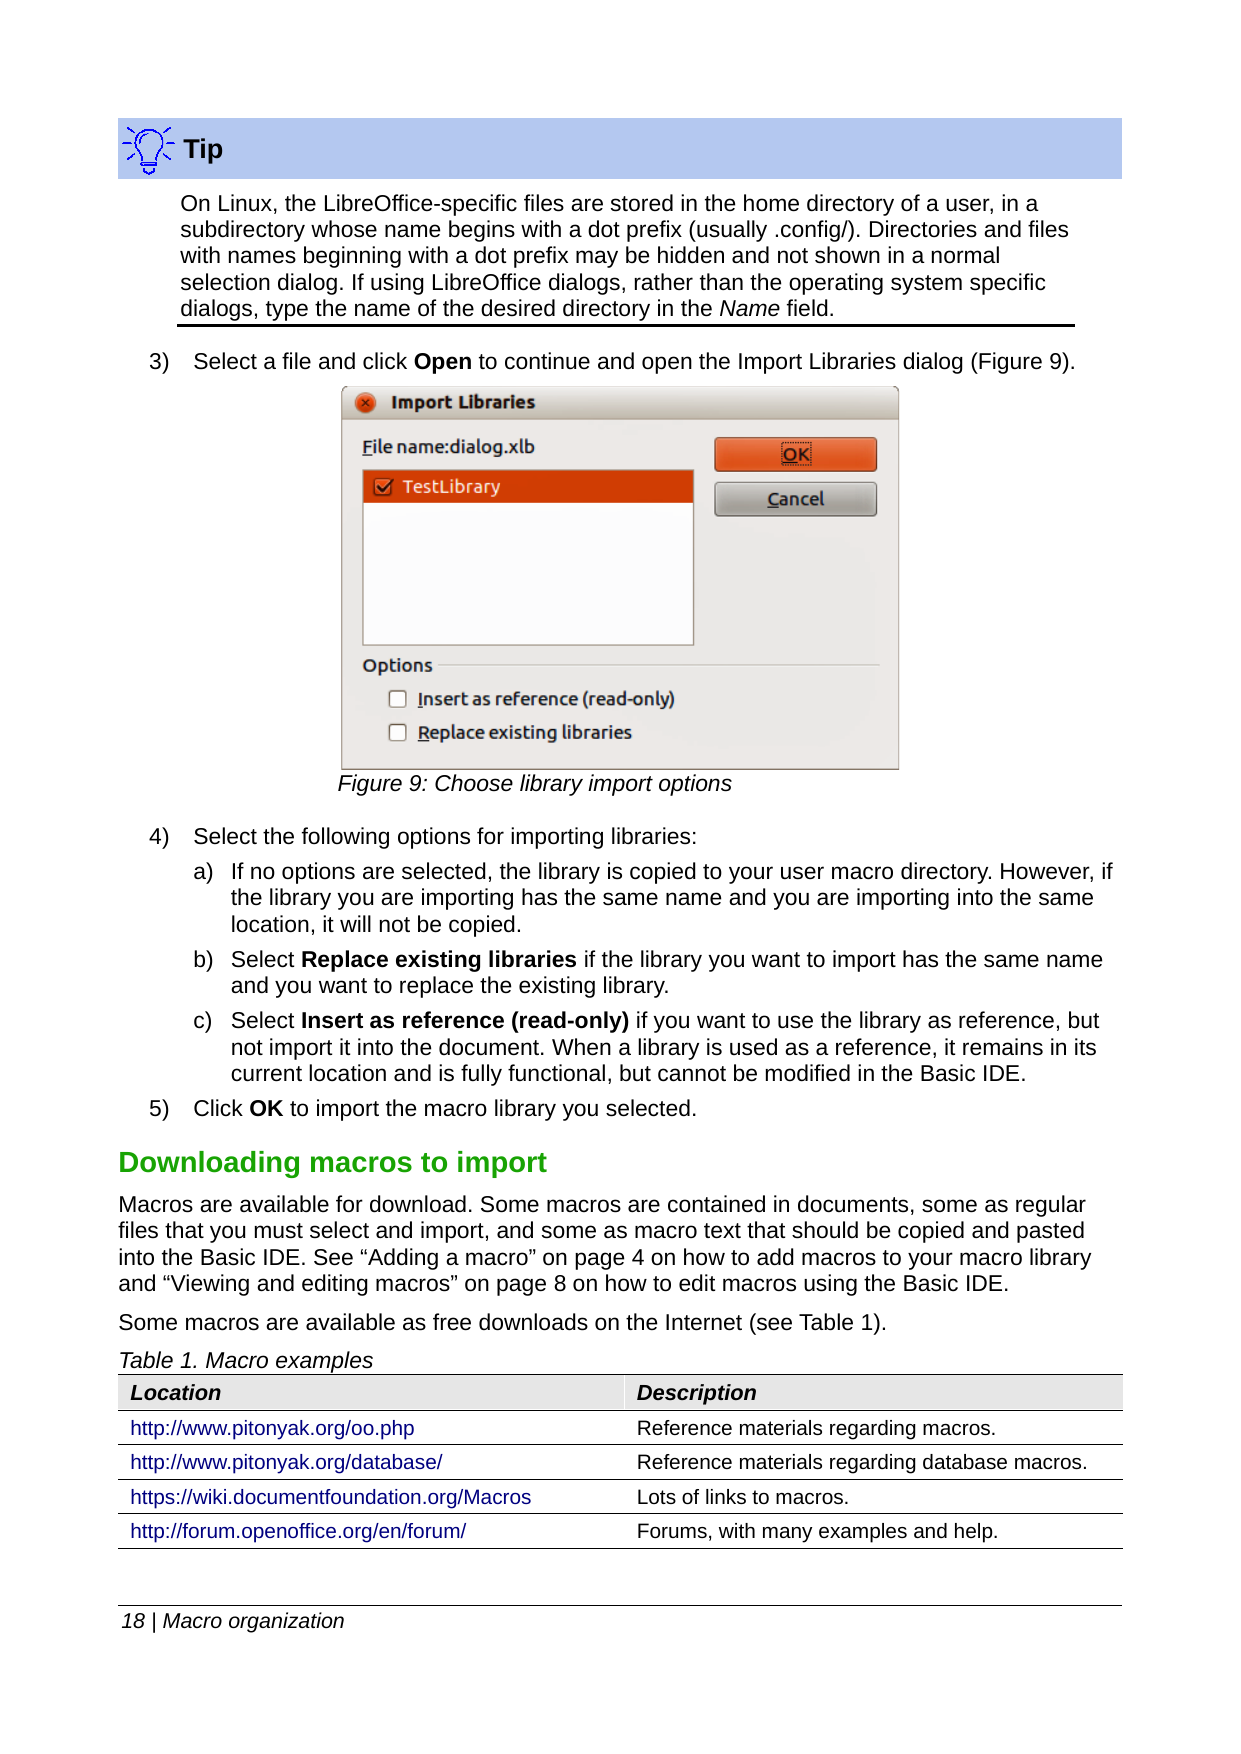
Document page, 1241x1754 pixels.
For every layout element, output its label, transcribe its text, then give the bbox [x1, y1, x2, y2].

list Select Replace existing libraries if the library you want to import has the same name and you want to replace the existing library. [193, 946, 1122, 999]
table_header Description [625, 1375, 1123, 1409]
picture [341, 386, 900, 770]
list If no options are selected, the library is copied to your user macro directory. However, if the library you are importing has the same name and you are importing into the same location, it will not be copied. [193, 858, 1122, 937]
table_cell http://www.pitonyak.org/oo.php [118, 1411, 624, 1444]
table_cell http://www.pitonyak.org/database/ [118, 1445, 624, 1478]
table_cell Forums, with many examples and help. [625, 1514, 1123, 1547]
text On Linux, the LibreOffice-specific files are stored in the home directory of a user, in a subdirectory whose name begins with a dot prefix (usually .config/). Directories and files with names beginning with a dot prefix may be hidden and not shown in a normal selection dialog. If using LibreOffice dialogs, rather than the operating system specific dialogs, type the name of the desired directory in the Name field. [177, 187, 1075, 324]
text Table 1. Macro examples [118, 1347, 1122, 1374]
list Select a file and click Open to continue and open the Import Libraries dialog (Figure 9). [169, 348, 1122, 374]
table_cell Lots of links to macros. [625, 1480, 1123, 1513]
list Click OK to import the macro library you selected. [169, 1095, 1122, 1122]
list Select Insert as reference (read-only) if you want to use the library as reference, but not import it into the document. When a library is used as a reference, it remains in its current location and is fully functional, but cannot be modified in the Basic IDE. [193, 1007, 1122, 1087]
table_cell http://forum.openoffice.org/en/forum/ [118, 1514, 624, 1547]
text Macros are available for download. Some macros are contained in documents, some as regular files that you must select and import, and some as macro text that should be copied and pasted into the Basic IDE. See “Adding a macro” on page 4 on how to add macros to your macro library and “Viewing and editing macros” on page 8 on how to edit macros using the Basic IDE. [118, 1191, 1122, 1296]
subtitle Tip [118, 118, 1122, 179]
subtitle Downloading macros to import [118, 1145, 1122, 1179]
table_cell https://wiki.documentfoundation.org/Macros [118, 1480, 624, 1513]
text Figure 9: Choose library import options [337, 386, 903, 796]
table_header Location [118, 1375, 624, 1409]
table_cell Reference materials regarding macros. [625, 1411, 1123, 1444]
table_cell Reference materials regarding database macros. [625, 1445, 1123, 1478]
picture [119, 119, 179, 179]
text Some macros are available as free downloads on the Internet (see Table 1). [118, 1309, 1122, 1335]
list Select the following options for importing libraries: [169, 823, 1122, 849]
